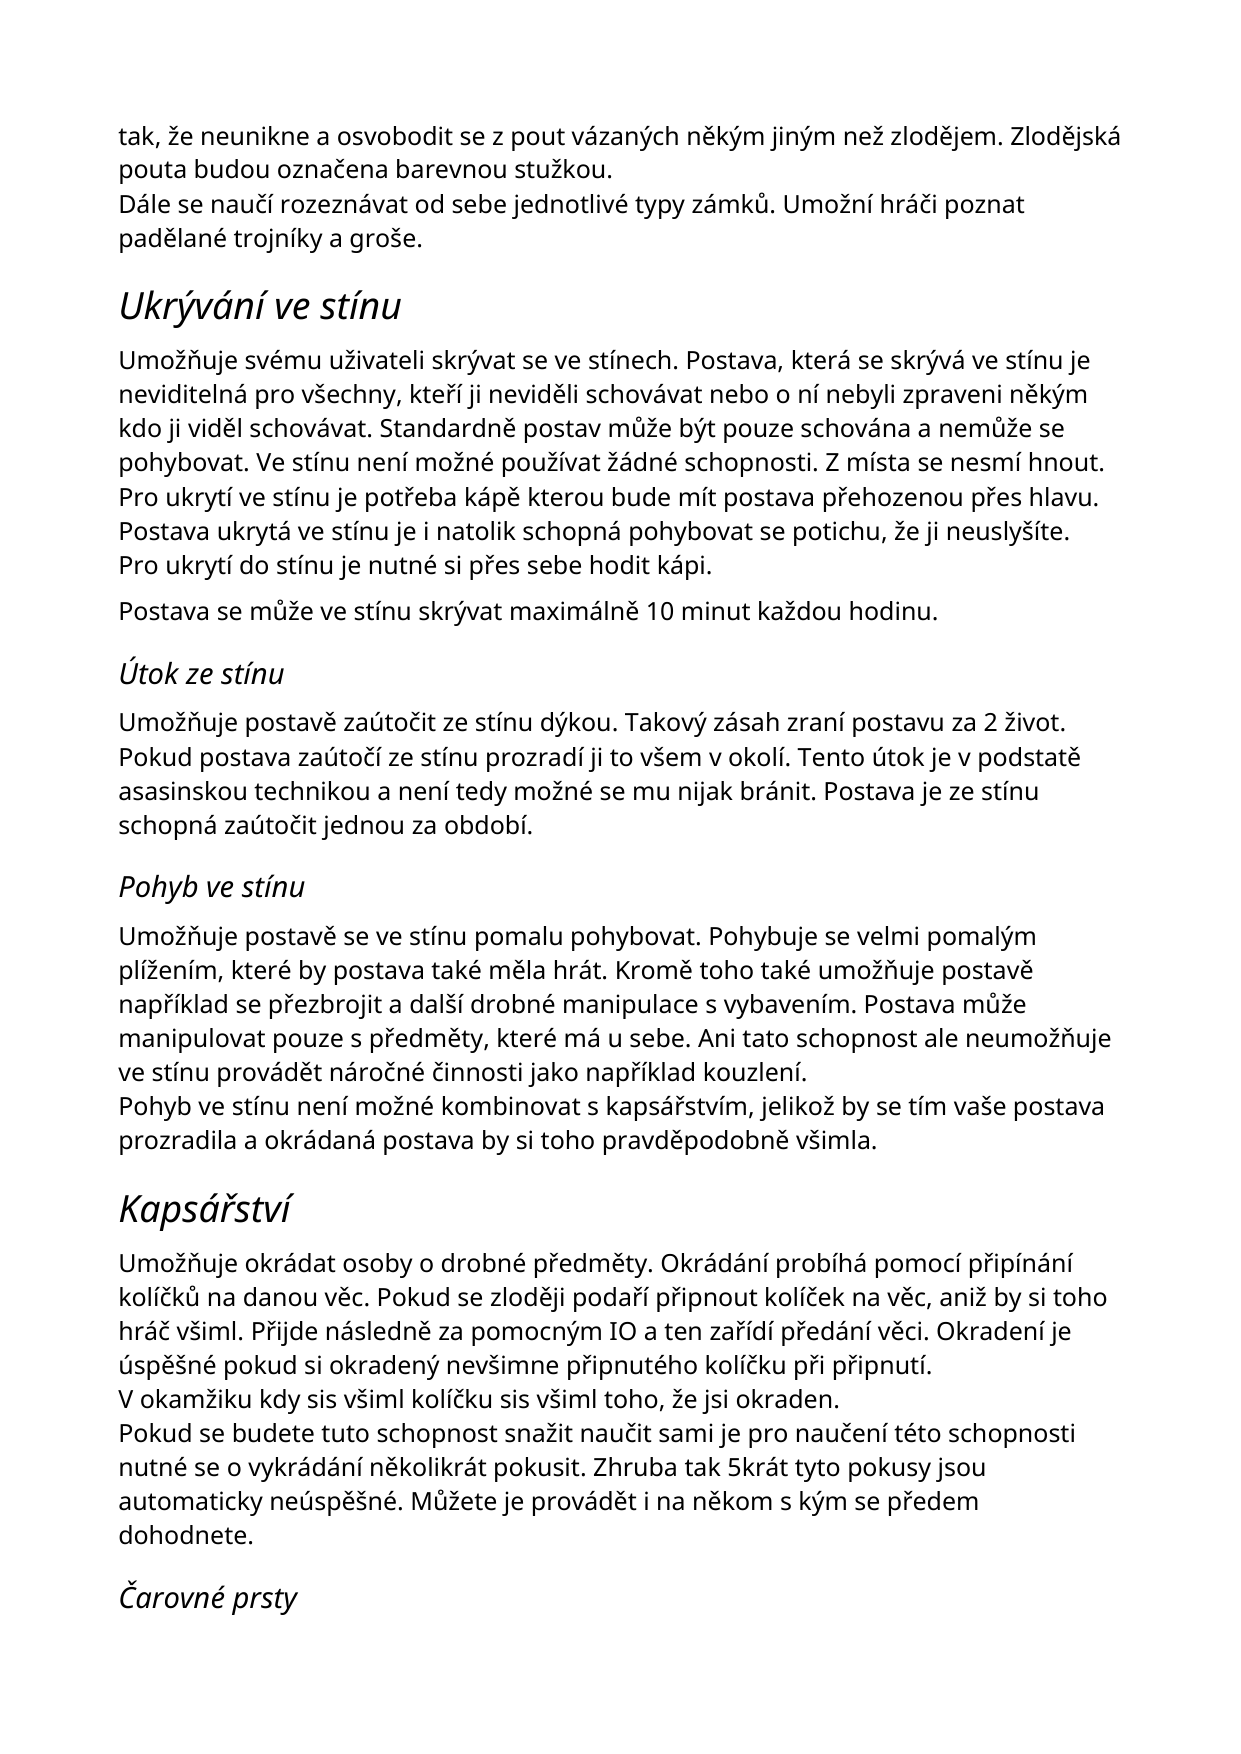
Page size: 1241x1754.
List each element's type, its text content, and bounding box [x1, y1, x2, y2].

subtitle Kapsářství [118, 1182, 1122, 1233]
subtitle Pohyb ve stínu [118, 866, 1122, 906]
text Umožňuje postavě se ve stínu pomalu pohybovat. Pohybuje se velmi pomalým plížením, které by postava také měla hrát. Kromě toho také umožňuje postavě například se přezbrojit a další drobné manipulace s vybavením. Postava může manipulovat pouze s předměty, které má u sebe. Ani tato schopnost ale neumožňuje ve stínu provádět náročné činnosti jako například kouzlení. [118, 918, 1122, 1089]
subtitle Útok ze stínu [118, 653, 1122, 693]
subtitle Ukrývání ve stínu [118, 279, 1122, 330]
text Pokud se budete tuto schopnost snažit naučit sami je pro naučení této schopnosti nutné se o vykrádání několikrát pokusit. Zhruba tak 5krát tyto pokusy jsou automaticky neúspěšné. Můžete je provádět i na někom s kým se předem dohodnete. [118, 1416, 1122, 1552]
text Umožňuje postavě zaútočit ze stínu dýkou. Takový zásah zraní postavu za 2 život. Pokud postava zaútočí ze stínu prozradí ji to všem v okolí. Tento útok je v podstatě asasinskou technikou a není tedy možné se mu nijak bránit. Postava je ze stínu schopná zaútočit jednou za období. [118, 705, 1122, 841]
text Umožňuje okrádat osoby o drobné předměty. Okrádání probíhá pomocí připínání kolíčků na danou věc. Pokud se zloději podaří připnout kolíček na věc, aniž by si toho hráč všiml. Přijde následně za pomocným IO a ten zařídí předání věci. Okradení je úspěšné pokud si okradený nevšimne připnutého kolíčku při připnutí. [118, 1246, 1122, 1382]
text Pro ukrytí do stínu je nutné si přes sebe hodit kápi. [118, 547, 1122, 581]
text Dále se naučí rozeznávat od sebe jednotlivé typy zámků. Umožní hráči poznat padělané trojníky a groše. [118, 186, 1122, 254]
subtitle Čarovné prsty [118, 1577, 1122, 1617]
text V okamžiku kdy sis všiml kolíčku sis všiml toho, že jsi okraden. [118, 1382, 1122, 1416]
text tak, že neunikne a osvobodit se z pout vázaných někým jiným než zlodějem. Zlodějská pouta budou označena barevnou stužkou. [118, 118, 1122, 186]
text Umožňuje svému uživateli skrývat se ve stínech. Postava, která se skrývá ve stínu je neviditelná pro všechny, kteří ji neviděli schovávat nebo o ní nebyli zpraveni někým kdo ji viděl schovávat. Standardně postav může být pouze schována a nemůže se pohybovat. Ve stínu není možné používat žádné schopnosti. Z místa se nesmí hnout. Pro ukrytí ve stínu je potřeba kápě kterou bude mít postava přehozenou přes hlavu. Postava ukrytá ve stínu je i natolik schopná pohybovat se potichu, že ji neuslyšíte. [118, 343, 1122, 547]
text Postava se může ve stínu skrývat maximálně 10 minut každou hodinu. [118, 594, 1122, 628]
text Pohyb ve stínu není možné kombinovat s kapsářstvím, jelikož by se tím vaše postava prozradila a okrádaná postava by si toho pravděpodobně všimla. [118, 1089, 1122, 1157]
